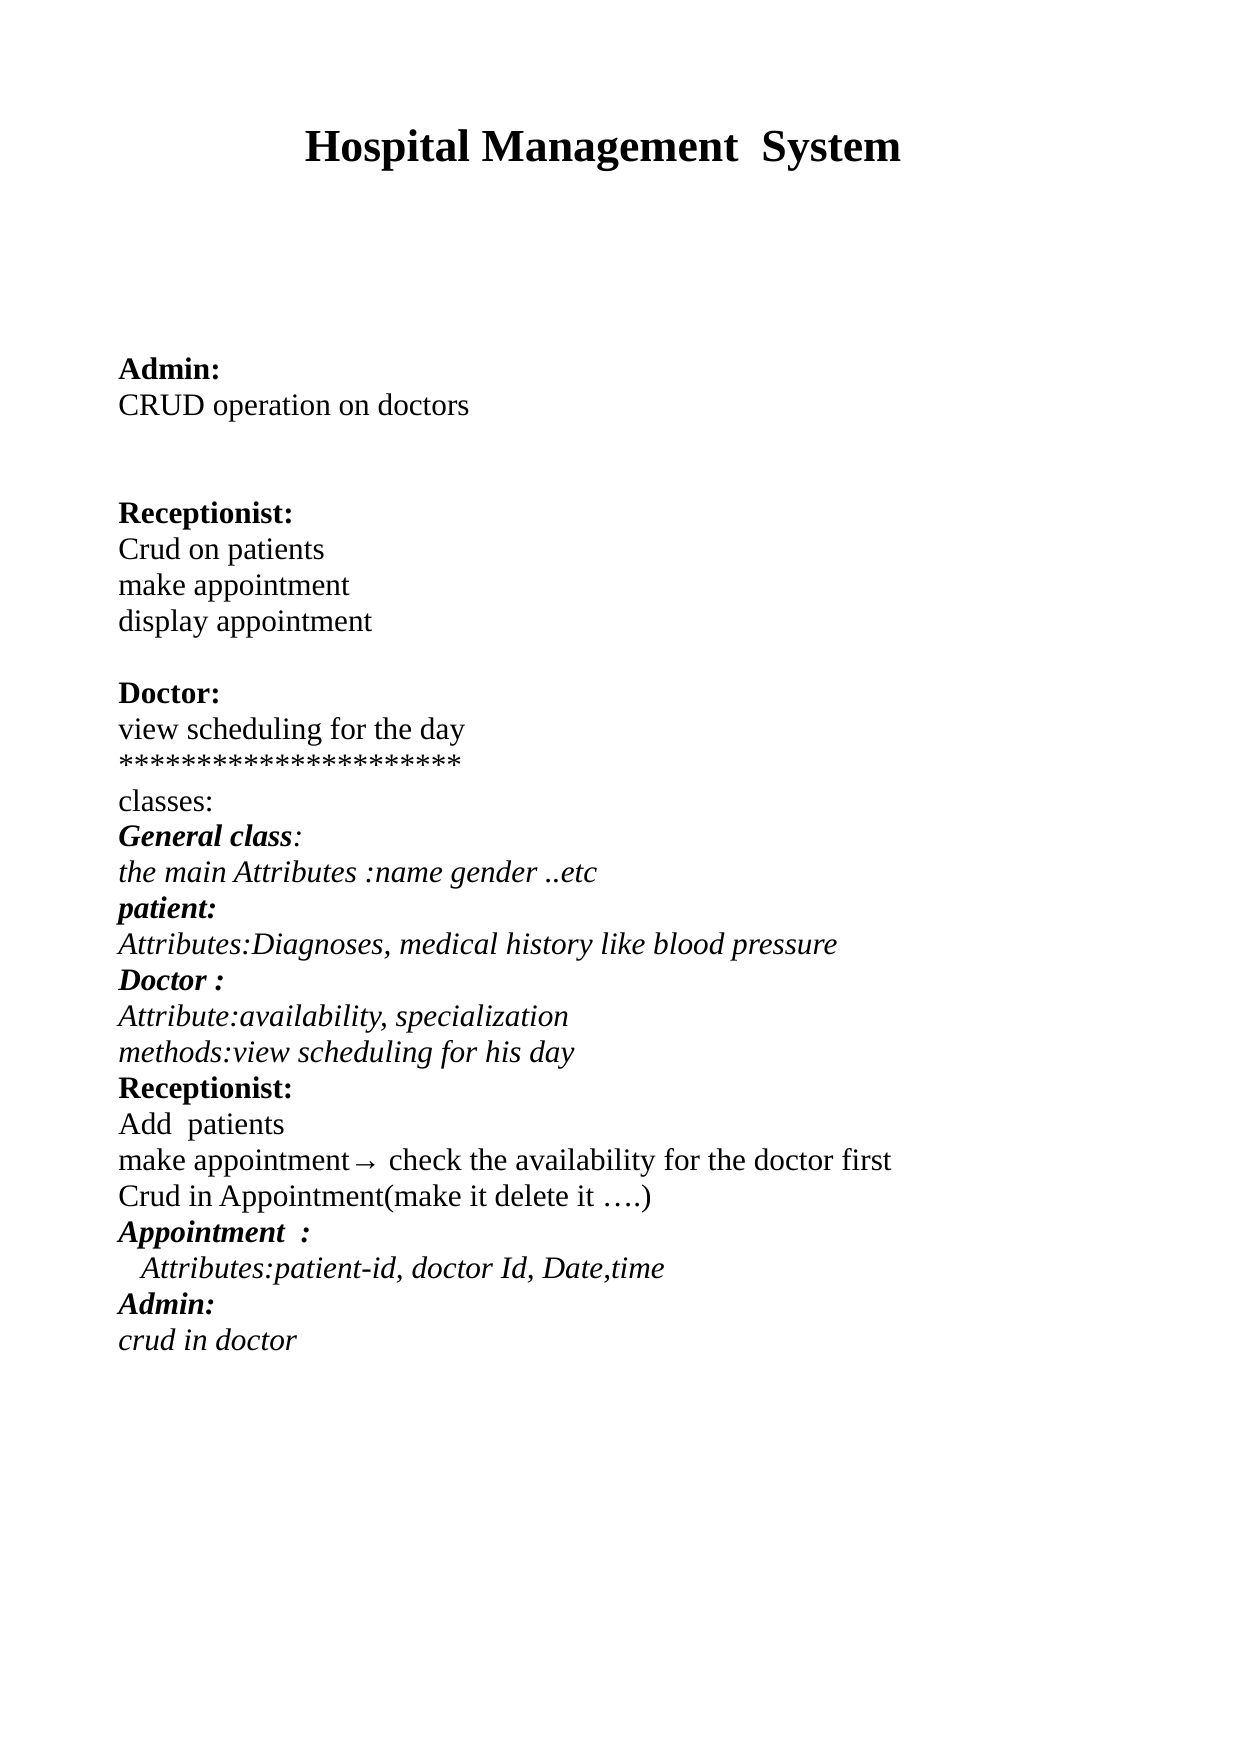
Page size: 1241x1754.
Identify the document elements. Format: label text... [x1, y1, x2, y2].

text classes: [118, 782, 1122, 818]
text Doctor : [118, 961, 1122, 997]
text Crud in Appointment(make it delete it ….) [118, 1177, 1122, 1213]
text Doctor: [118, 674, 1122, 710]
text Hospital Management System [118, 118, 1122, 171]
text Appointment : [118, 1213, 1122, 1249]
text Admin: [118, 1285, 1122, 1321]
text crud in doctor [118, 1321, 1122, 1357]
text Attribute:availability, specialization [118, 997, 1122, 1033]
text view scheduling for the day [118, 710, 1122, 746]
text Attributes:patient-id, doctor Id, Date,time [118, 1249, 1122, 1285]
text display appointment [118, 602, 1122, 638]
text Receptionist: [118, 494, 1122, 530]
text methods:view scheduling for his day [118, 1033, 1122, 1069]
text Admin: [118, 351, 1122, 386]
text make appointment→ check the availability for the doctor first [118, 1141, 1122, 1177]
text ********************** [118, 746, 1122, 782]
text Add patients [118, 1105, 1122, 1141]
text CRUD operation on doctors [118, 386, 1122, 422]
text patient: [118, 889, 1122, 926]
text Receptionist: [118, 1069, 1122, 1105]
text the main Attributes :name gender ..etc [118, 854, 1122, 889]
text make appointment [118, 566, 1122, 602]
text Crud on patients [118, 530, 1122, 566]
text Attributes:Diagnoses, medical history like blood pressure [118, 926, 1122, 961]
text General class: [118, 818, 1122, 854]
